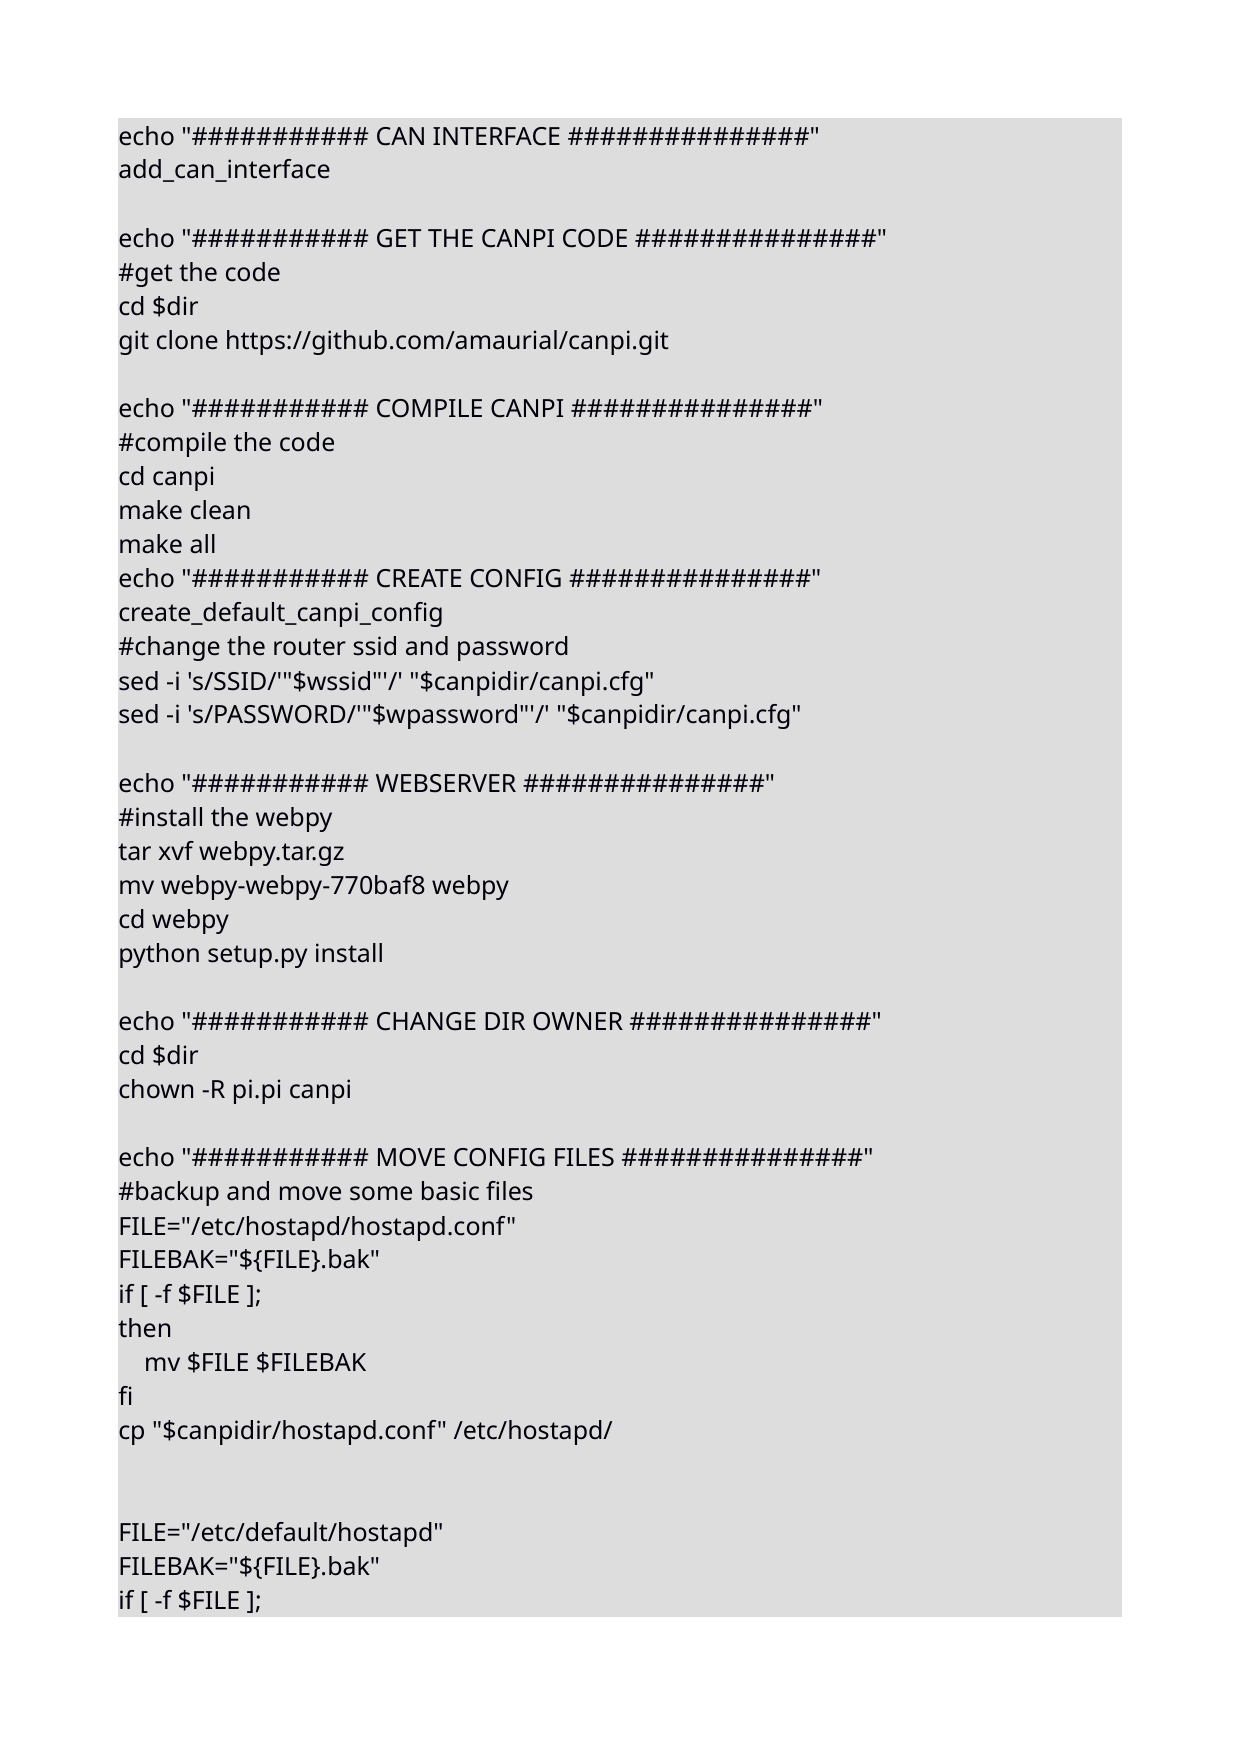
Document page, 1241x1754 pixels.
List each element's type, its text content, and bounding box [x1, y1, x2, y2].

text #change the router ssid and password [118, 629, 1122, 663]
text cd canpi [118, 459, 1122, 493]
text cd $dir [118, 1038, 1122, 1072]
text sed -i 's/PASSWORD/'"$wpassword"'/' "$canpidir/canpi.cfg" [118, 697, 1122, 731]
text git clone https://github.com/amaurial/canpi.git [118, 322, 1122, 357]
text make all [118, 527, 1122, 561]
text echo "########### CREATE CONFIG ###############" [118, 561, 1122, 595]
text sed -i 's/SSID/'"$wssid"'/' "$canpidir/canpi.cfg" [118, 663, 1122, 697]
text fi [118, 1378, 1122, 1412]
text tar xvf webpy.tar.gz [118, 833, 1122, 867]
text #get the code [118, 254, 1122, 288]
text FILEBAK="${FILE}.bak" [118, 1549, 1122, 1583]
text create_default_canpi_config [118, 595, 1122, 629]
text mv webpy-webpy-770baf8 webpy [118, 867, 1122, 902]
text echo "########### GET THE CANPI CODE ###############" [118, 220, 1122, 254]
text add_can_interface [118, 152, 1122, 186]
text cd $dir [118, 288, 1122, 322]
text echo "########### MOVE CONFIG FILES ###############" [118, 1140, 1122, 1174]
text if [ -f $FILE ]; [118, 1276, 1122, 1310]
text #install the webpy [118, 799, 1122, 833]
text #compile the code [118, 425, 1122, 459]
text then [118, 1310, 1122, 1344]
text #backup and move some basic files [118, 1174, 1122, 1208]
text make clean [118, 493, 1122, 527]
text FILEBAK="${FILE}.bak" [118, 1242, 1122, 1276]
text chown -R pi.pi canpi [118, 1072, 1122, 1106]
text mv $FILE $FILEBAK [118, 1344, 1122, 1378]
text cp "$canpidir/hostapd.conf" /etc/hostapd/ [118, 1412, 1122, 1447]
text python setup.py install [118, 936, 1122, 970]
text echo "########### WEBSERVER ###############" [118, 765, 1122, 799]
text echo "########### COMPILE CANPI ###############" [118, 391, 1122, 425]
text FILE="/etc/hostapd/hostapd.conf" [118, 1208, 1122, 1242]
text FILE="/etc/default/hostapd" [118, 1515, 1122, 1549]
text if [ -f $FILE ]; [118, 1583, 1122, 1617]
text cd webpy [118, 902, 1122, 936]
text echo "########### CAN INTERFACE ###############" [118, 118, 1122, 152]
text echo "########### CHANGE DIR OWNER ###############" [118, 1004, 1122, 1038]
